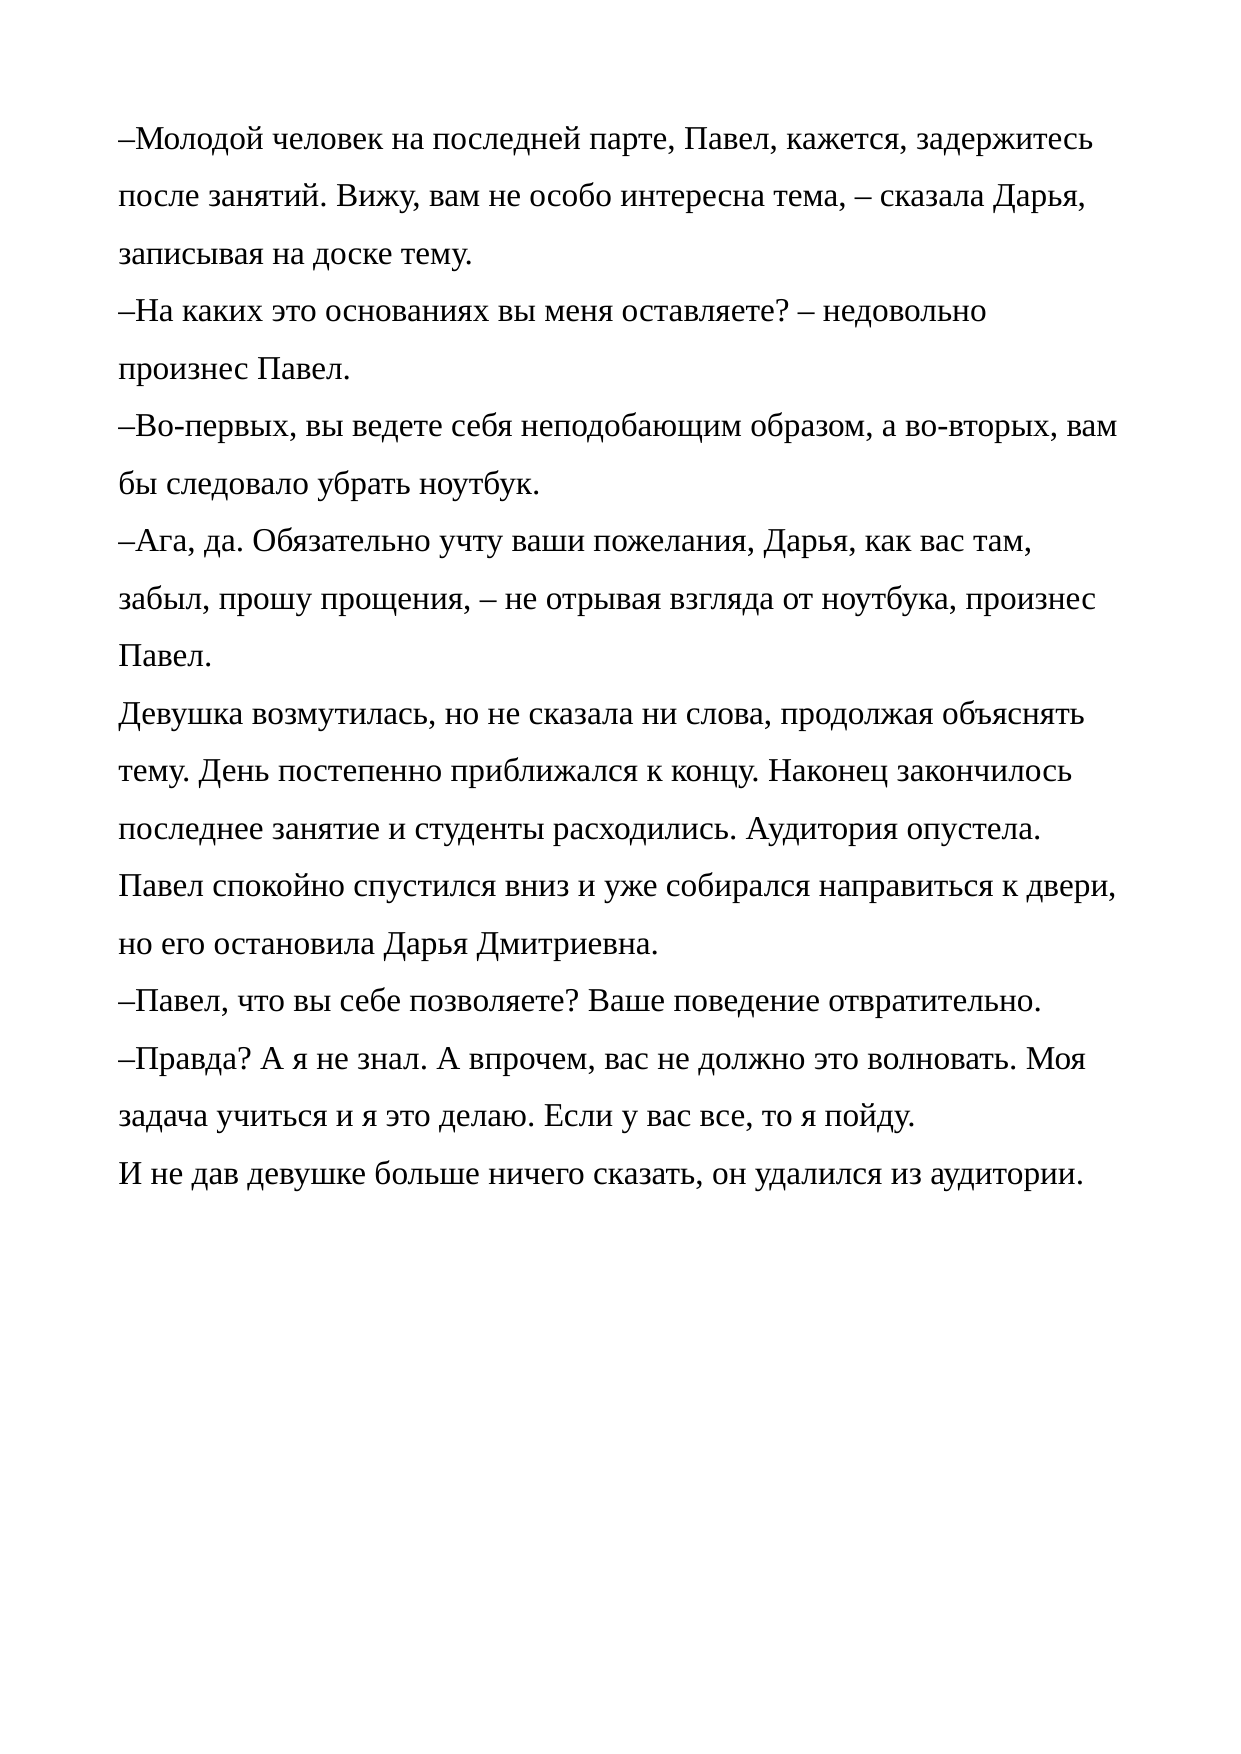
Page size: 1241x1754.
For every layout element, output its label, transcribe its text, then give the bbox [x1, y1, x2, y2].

text –На каких это основаниях вы меня оставляете? – недовольно произнес Павел. [118, 291, 1122, 386]
text Девушка возмутилась, но не сказала ни слова, продолжая объяснять тему. День постепенно приближался к концу. Наконец закончилось последнее занятие и студенты расходились. Аудитория опустела. Павел спокойно спустился вниз и уже собирался направиться к двери, но его остановила Дарья Дмитриевна. [118, 693, 1122, 961]
text –Ага, да. Обязательно учту ваши пожелания, Дарья, как вас там, забыл, прошу прощения, – не отрывая взгляда от ноутбука, произнес Павел. [118, 521, 1122, 674]
text И не дав девушке больше ничего сказать, он удалился из аудитории. [118, 1153, 1122, 1191]
text –Во-первых, вы ведете себя неподобающим образом, а во-вторых, вам бы следовало убрать ноутбук. [118, 406, 1122, 501]
text –Молодой человек на последней парте, Павел, кажется, задержитесь после занятий. Вижу, вам не особо интересна тема, – сказала Дарья, записывая на доске тему. [118, 118, 1122, 271]
text –Павел, что вы себе позволяете? Ваше поведение отвратительно. [118, 981, 1122, 1019]
text –Правда? А я не знал. А впрочем, вас не должно это волновать. Моя задача учиться и я это делаю. Если у вас все, то я пойду. [118, 1038, 1122, 1134]
